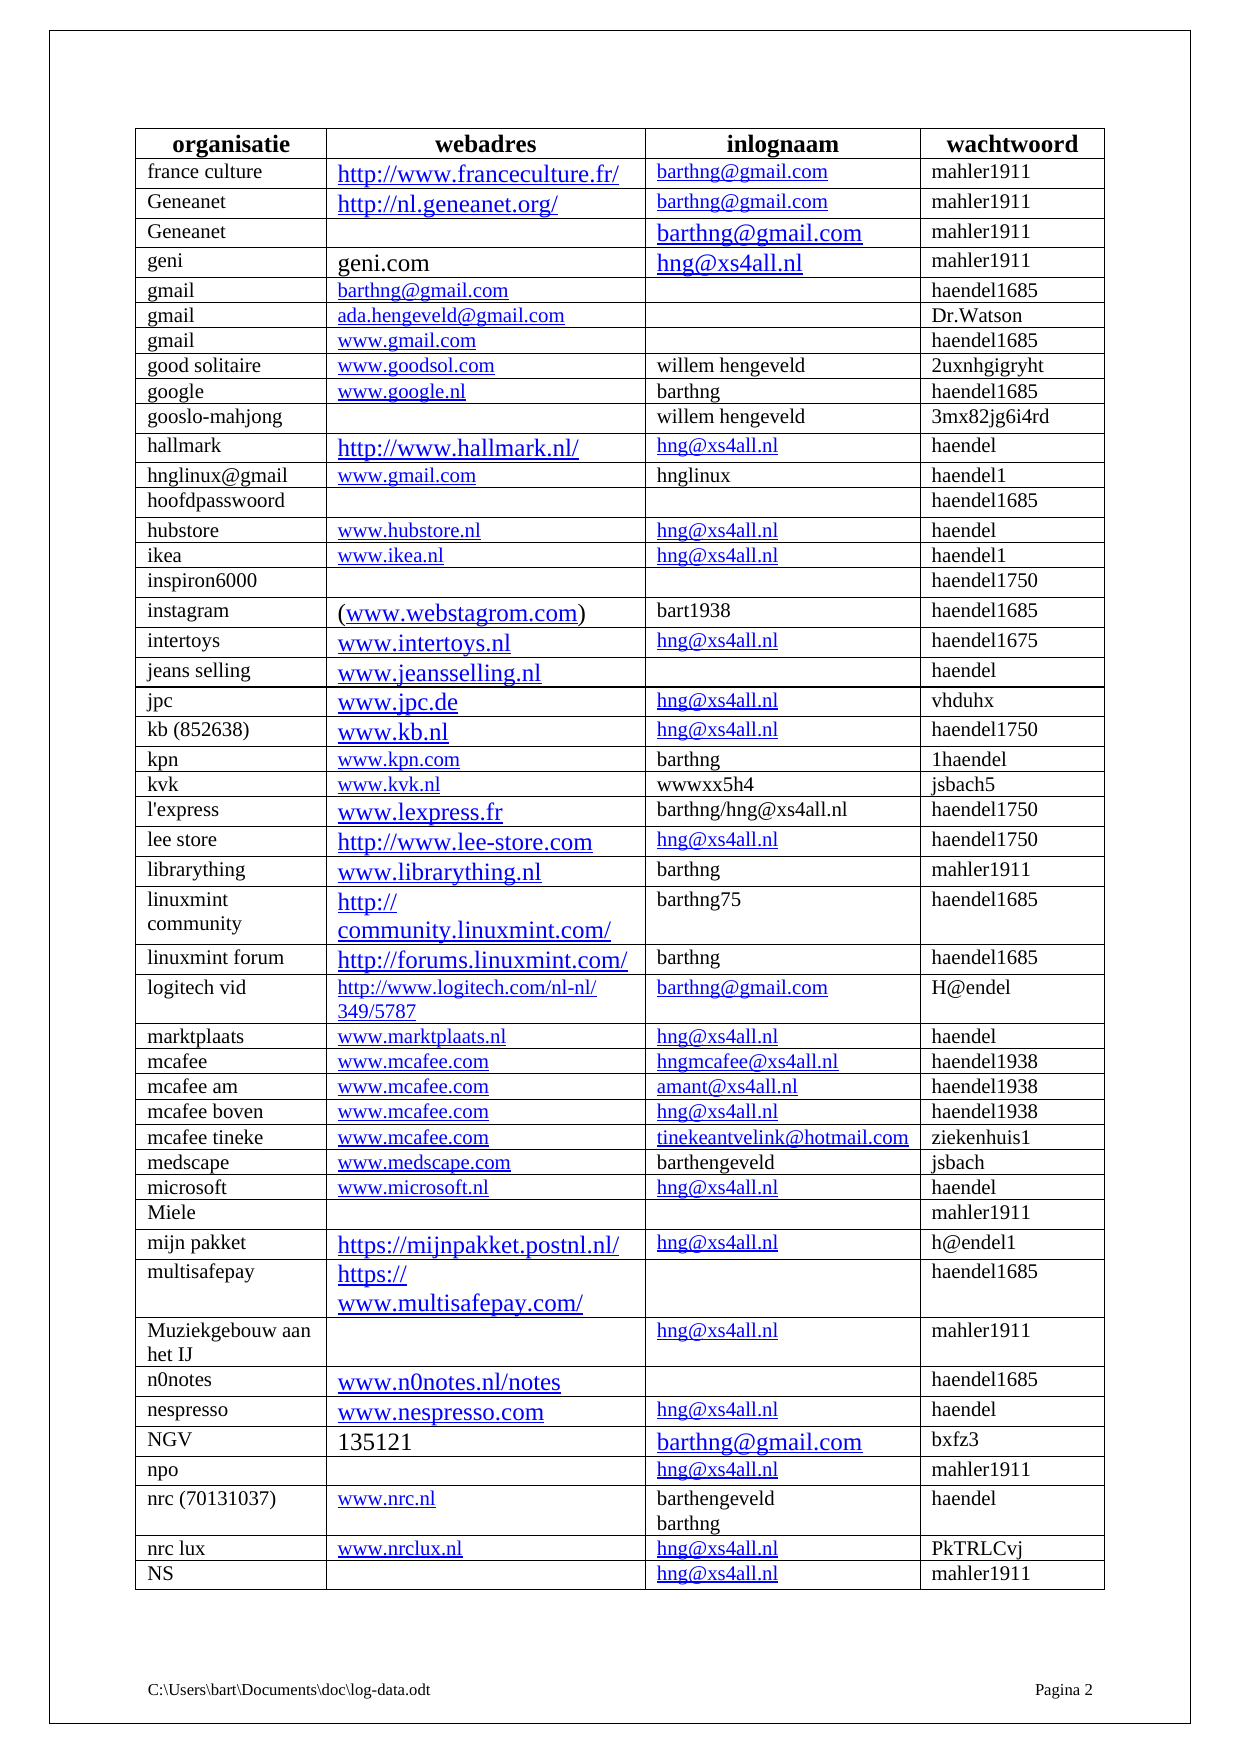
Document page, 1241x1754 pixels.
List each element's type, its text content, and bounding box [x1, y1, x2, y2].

table_header webadres [327, 129, 645, 158]
table_cell haendel1938 [921, 1074, 1104, 1098]
table_cell google [136, 379, 326, 403]
table_cell haendel [921, 1024, 1104, 1048]
table_cell haendel1750 [921, 717, 1104, 746]
table_cell hng@xs4all.nl [646, 717, 920, 746]
table_cell tinekeantvelink@hotmail.com [646, 1125, 920, 1149]
table_cell http://www.franceculture.fr/ [327, 159, 645, 188]
table_cell hng@xs4all.nl [646, 1318, 920, 1366]
table_cell haendel1685 [921, 488, 1104, 517]
table_cell hng@xs4all.nl [646, 434, 920, 462]
table_cell hng@xs4all.nl [646, 1175, 920, 1199]
table_cell l'express [136, 797, 326, 826]
table_cell bart1938 [646, 598, 920, 627]
table_cell www.gmail.com [327, 328, 645, 352]
table_cell microsoft [136, 1175, 326, 1199]
table_header organisatie [136, 129, 326, 158]
table_cell hng@xs4all.nl [646, 1457, 920, 1485]
table_cell willem hengeveld [646, 404, 920, 432]
table_cell jpc [136, 688, 326, 716]
table_cell https://mijnpakket.postnl.nl/ [327, 1230, 645, 1258]
table_cell barthng [646, 857, 920, 886]
table_cell www.mcafee.com [327, 1049, 645, 1073]
table_cell mahler1911 [921, 219, 1104, 247]
table_cell www.n0notes.nl/notes [327, 1367, 645, 1396]
table_cell barthng@gmail.com [646, 1427, 920, 1456]
table_cell barthng@gmail.com [646, 219, 920, 247]
table_cell 2uxnhgigryht [921, 354, 1104, 377]
table_cell hallmark [136, 434, 326, 462]
table_cell barthengeveld [646, 1150, 920, 1174]
table_cell [646, 658, 920, 686]
table_cell Miele [136, 1200, 326, 1229]
table_cell barthng/hng@xs4all.nl [646, 797, 920, 826]
table_cell http://forums.linuxmint.com/ [327, 945, 645, 974]
table_cell hngmcafee@xs4all.nl [646, 1049, 920, 1073]
table_cell haendel1938 [921, 1100, 1104, 1123]
table_cell medscape [136, 1150, 326, 1174]
table_cell 3mx82jg6i4rd [921, 404, 1104, 432]
table_cell [327, 1457, 645, 1485]
table_cell nrc (70131037) [136, 1486, 326, 1534]
table_cell haendel1685 [921, 1367, 1104, 1396]
table_cell lee store [136, 827, 326, 856]
table_cell www.medscape.com [327, 1150, 645, 1174]
table_cell NGV [136, 1427, 326, 1456]
table_cell wwwxx5h4 [646, 772, 920, 796]
table_cell http://www.lee-store.com [327, 827, 645, 856]
table_cell hng@xs4all.nl [646, 248, 920, 277]
table_cell 135121 [327, 1427, 645, 1456]
table_cell france culture [136, 159, 326, 188]
table_cell barthng75 [646, 887, 920, 944]
table_cell http://nl.geneanet.org/ [327, 189, 645, 217]
table_cell mijn pakket [136, 1230, 326, 1258]
table_cell hng@xs4all.nl [646, 543, 920, 567]
table_cell mahler1911 [921, 248, 1104, 277]
table_cell 1haendel [921, 747, 1104, 771]
table_cell http://community.linuxmint.com/ [327, 887, 645, 944]
table_cell haendel [921, 1397, 1104, 1426]
table_cell mcafee tineke [136, 1125, 326, 1149]
table_cell haendel [921, 434, 1104, 462]
table_cell jeans selling [136, 658, 326, 686]
table_cell hng@xs4all.nl [646, 1397, 920, 1426]
table_cell haendel1750 [921, 797, 1104, 826]
table_cell hng@xs4all.nl [646, 827, 920, 856]
table_cell NS [136, 1561, 326, 1589]
table_cell haendel1685 [921, 1260, 1104, 1317]
table_cell nrc lux [136, 1536, 326, 1559]
table_cell http://www.logitech.com/nl-nl/349/5787 [327, 975, 645, 1023]
table_cell http://www.hallmark.nl/ [327, 434, 645, 462]
table_cell librarything [136, 857, 326, 886]
table_cell (www.webstagrom.com) [327, 598, 645, 627]
table_cell www.nrc.nl [327, 1486, 645, 1534]
table_cell www.ikea.nl [327, 543, 645, 567]
table_cell haendel [921, 1486, 1104, 1534]
table_cell www.microsoft.nl [327, 1175, 645, 1199]
table_cell [646, 568, 920, 597]
table_cell multisafepay [136, 1260, 326, 1317]
table_cell bxfz3 [921, 1427, 1104, 1456]
table_cell mahler1911 [921, 159, 1104, 188]
table_cell h@endel1 [921, 1230, 1104, 1258]
table_cell www.nrclux.nl [327, 1536, 645, 1559]
table_cell [327, 1318, 645, 1366]
table_cell gooslo-mahjong [136, 404, 326, 432]
table_header wachtwoord [921, 129, 1104, 158]
table_cell www.mcafee.com [327, 1125, 645, 1149]
table_cell barthng@gmail.com [646, 975, 920, 1023]
table_cell [327, 1561, 645, 1589]
table_cell jsbach5 [921, 772, 1104, 796]
table_cell haendel1938 [921, 1049, 1104, 1073]
table_cell vhduhx [921, 688, 1104, 716]
table_cell [646, 1200, 920, 1229]
table_cell www.kvk.nl [327, 772, 645, 796]
table_cell instagram [136, 598, 326, 627]
table_cell www.intertoys.nl [327, 628, 645, 657]
table_cell www.mcafee.com [327, 1100, 645, 1123]
table_cell mahler1911 [921, 1457, 1104, 1485]
table_cell barthengeveld barthng [646, 1486, 920, 1534]
table_cell www.jeansselling.nl [327, 658, 645, 686]
table_cell www.gmail.com [327, 463, 645, 487]
table_cell [327, 568, 645, 597]
table_cell H@endel [921, 975, 1104, 1023]
table_cell hng@xs4all.nl [646, 1024, 920, 1048]
table_cell [327, 404, 645, 432]
table_header inlognaam [646, 129, 920, 158]
table_cell www.marktplaats.nl [327, 1024, 645, 1048]
table_cell barthng@gmail.com [646, 189, 920, 217]
table_cell [646, 303, 920, 327]
table_cell barthng [646, 945, 920, 974]
table_cell kb (852638) [136, 717, 326, 746]
table_cell haendel1685 [921, 887, 1104, 944]
table_cell haendel [921, 1175, 1104, 1199]
table_cell hubstore [136, 518, 326, 542]
table_cell www.goodsol.com [327, 354, 645, 377]
table_cell inspiron6000 [136, 568, 326, 597]
table_cell amant@xs4all.nl [646, 1074, 920, 1098]
table_cell gmail [136, 328, 326, 352]
table_cell barthng [646, 379, 920, 403]
table_cell barthng@gmail.com [646, 159, 920, 188]
table_cell [646, 1260, 920, 1317]
table_cell npo [136, 1457, 326, 1485]
table_cell [646, 488, 920, 517]
table_cell www.lexpress.fr [327, 797, 645, 826]
table_cell haendel1675 [921, 628, 1104, 657]
table_cell mahler1911 [921, 857, 1104, 886]
table_cell n0notes [136, 1367, 326, 1396]
table_cell haendel1685 [921, 328, 1104, 352]
table_cell haendel1685 [921, 379, 1104, 403]
table_cell [646, 278, 920, 302]
table_cell hnglinux [646, 463, 920, 487]
table_cell hng@xs4all.nl [646, 1230, 920, 1258]
table_cell mcafee am [136, 1074, 326, 1098]
table_cell mahler1911 [921, 1561, 1104, 1589]
table_cell geni.com [327, 248, 645, 277]
table_cell Geneanet [136, 219, 326, 247]
table_cell haendel [921, 658, 1104, 686]
table_cell [327, 1200, 645, 1229]
table_cell [327, 219, 645, 247]
table_cell gmail [136, 278, 326, 302]
table_cell haendel1750 [921, 568, 1104, 597]
table_cell hnglinux@gmail [136, 463, 326, 487]
table_cell Muziekgebouw aan het IJ [136, 1318, 326, 1366]
table_cell nespresso [136, 1397, 326, 1426]
table_cell www.mcafee.com [327, 1074, 645, 1098]
table_cell www.jpc.de [327, 688, 645, 716]
table_cell hng@xs4all.nl [646, 628, 920, 657]
table_cell linuxmint community [136, 887, 326, 944]
table_cell hng@xs4all.nl [646, 1536, 920, 1559]
table_cell www.librarything.nl [327, 857, 645, 886]
table_cell www.hubstore.nl [327, 518, 645, 542]
table_cell haendel1750 [921, 827, 1104, 856]
table_cell ada.hengeveld@gmail.com [327, 303, 645, 327]
table_cell good solitaire [136, 354, 326, 377]
table_cell haendel1 [921, 543, 1104, 567]
table_cell www.kpn.com [327, 747, 645, 771]
table_cell barthng [646, 747, 920, 771]
table_cell ikea [136, 543, 326, 567]
table_cell gmail [136, 303, 326, 327]
table_cell www.kb.nl [327, 717, 645, 746]
table_cell https://www.multisafepay.com/ [327, 1260, 645, 1317]
table_cell [646, 328, 920, 352]
table_cell kpn [136, 747, 326, 771]
table_cell marktplaats [136, 1024, 326, 1048]
table_cell hng@xs4all.nl [646, 518, 920, 542]
table_cell haendel [921, 518, 1104, 542]
table_cell hng@xs4all.nl [646, 1100, 920, 1123]
table_cell hng@xs4all.nl [646, 688, 920, 716]
table_cell hoofdpasswoord [136, 488, 326, 517]
table_cell kvk [136, 772, 326, 796]
table_cell hng@xs4all.nl [646, 1561, 920, 1589]
table_cell Dr.Watson [921, 303, 1104, 327]
table_cell geni [136, 248, 326, 277]
table_cell mcafee boven [136, 1100, 326, 1123]
table_cell mcafee [136, 1049, 326, 1073]
table_cell haendel1685 [921, 945, 1104, 974]
table_cell haendel1685 [921, 278, 1104, 302]
table_cell haendel1 [921, 463, 1104, 487]
table_cell willem hengeveld [646, 354, 920, 377]
table_cell haendel1685 [921, 598, 1104, 627]
table_cell logitech vid [136, 975, 326, 1023]
table_cell www.nespresso.com [327, 1397, 645, 1426]
table_cell mahler1911 [921, 1200, 1104, 1229]
table_cell [327, 488, 645, 517]
table_cell Geneanet [136, 189, 326, 217]
table_cell PkTRLCvj [921, 1536, 1104, 1559]
table_cell intertoys [136, 628, 326, 657]
table_cell mahler1911 [921, 1318, 1104, 1366]
table_cell barthng@gmail.com [327, 278, 645, 302]
table_cell linuxmint forum [136, 945, 326, 974]
table_cell www.google.nl [327, 379, 645, 403]
table_cell mahler1911 [921, 189, 1104, 217]
table_cell jsbach [921, 1150, 1104, 1174]
table_cell ziekenhuis1 [921, 1125, 1104, 1149]
table_cell [646, 1367, 920, 1396]
